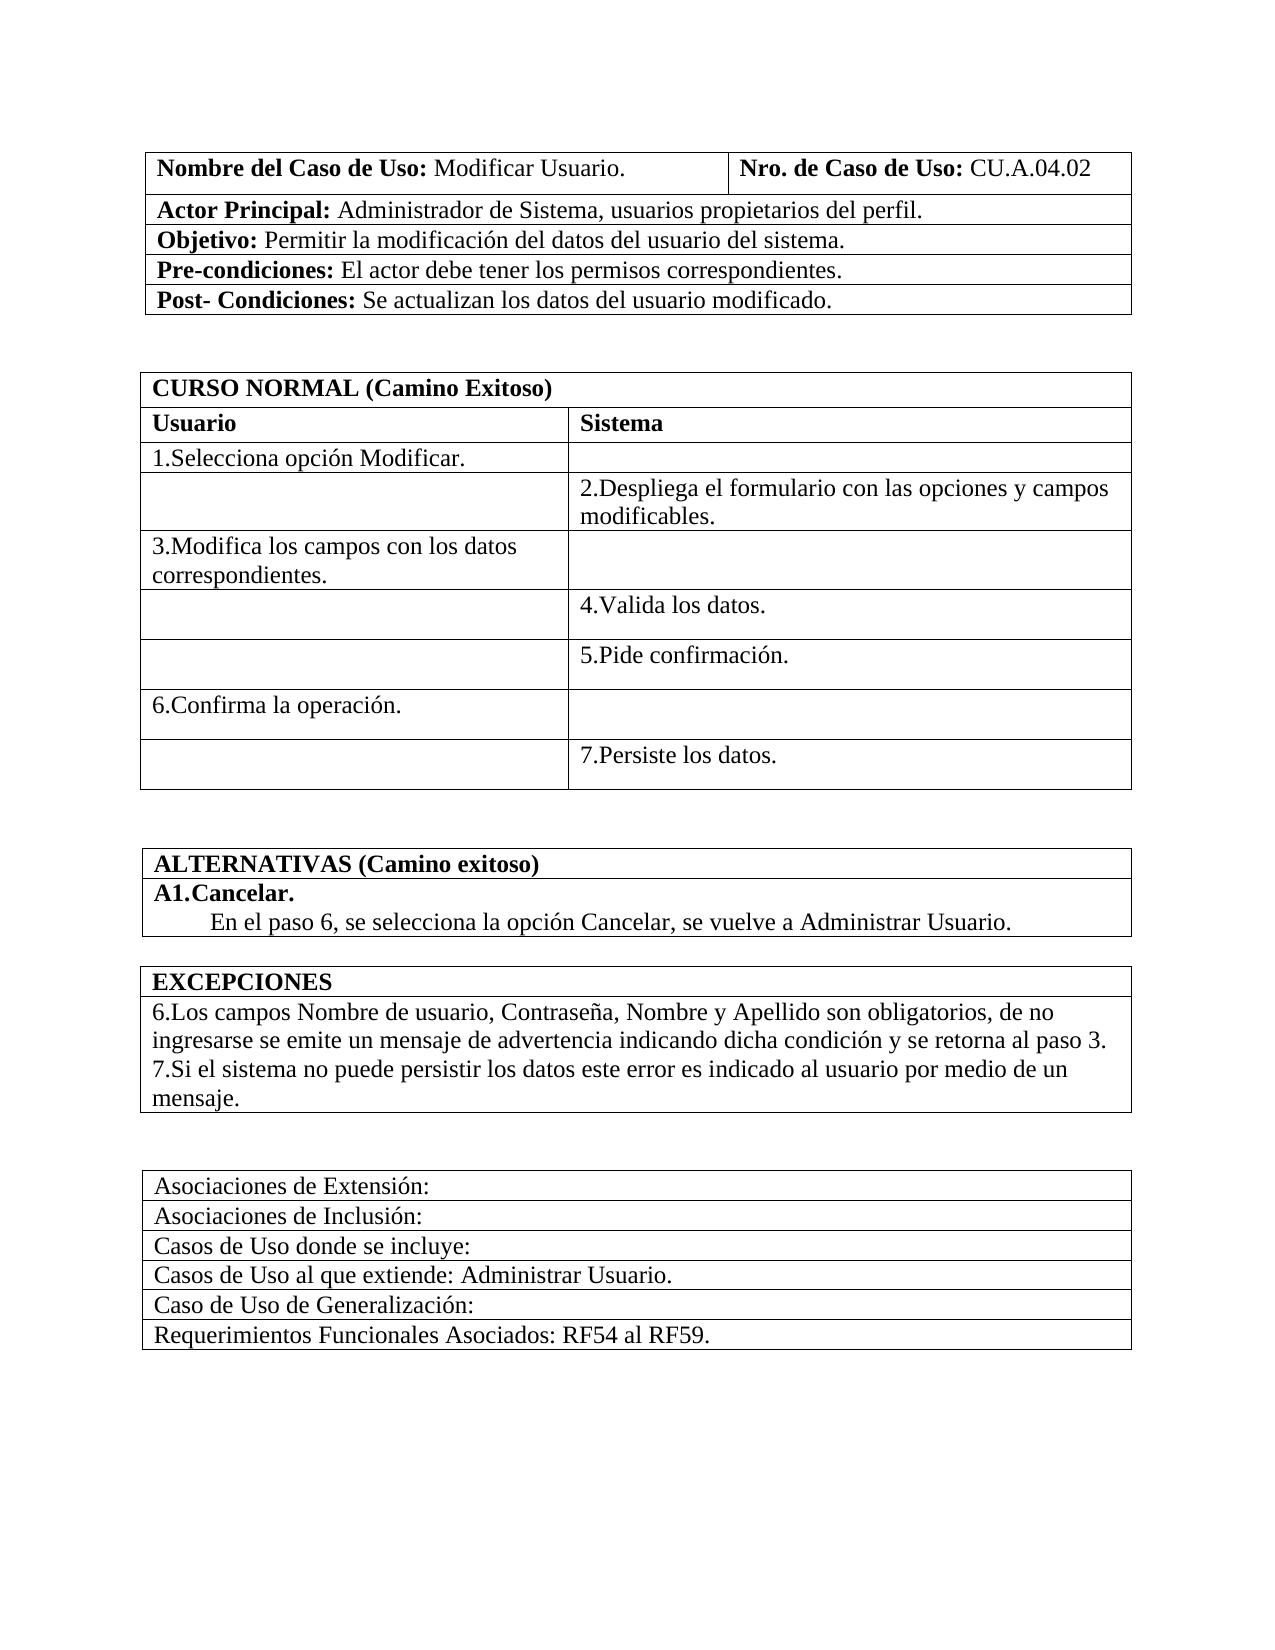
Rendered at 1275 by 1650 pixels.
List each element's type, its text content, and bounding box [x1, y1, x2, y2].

table_header EXCEPCIONES [141, 967, 1131, 996]
table_cell 2.Despliega el formulario con las opciones y campos modificables. [569, 473, 1131, 530]
table_header Asociaciones de Extensión: [143, 1171, 1131, 1200]
table_cell Cancelar. En el paso 6, se selecciona la opción Cancelar, se vuelve a Administrar Usuario. [143, 879, 1131, 936]
table_cell Asociaciones de Inclusión: [143, 1201, 1131, 1230]
table_cell Actor Principal: Administrador de Sistema, usuarios propietarios del perfil. [146, 195, 1131, 224]
table_header Nombre del Caso de Uso: Modificar Usuario. [146, 153, 728, 194]
table_cell 6.Confirma la operación. [141, 690, 568, 739]
table_cell 7.Persiste los datos. [569, 740, 1131, 789]
table_cell Casos de Uso donde se incluye: [143, 1231, 1131, 1259]
table_cell 6.Los campos Nombre de usuario, Contraseña, Nombre y Apellido son obligatorios, de no ingresarse se emite un mensaje de advertencia indicando dicha condición y se retorna al paso 3. 7.Si el sistema no puede persistir los datos este error es indicado al usuario por medio de un mensaje. [141, 997, 1131, 1112]
table_cell [141, 740, 568, 789]
table_header Nro. de Caso de Uso: CU.A.04.02 [729, 153, 1131, 194]
table_header CURSO NORMAL (Camino Exitoso) [141, 373, 1131, 407]
table_cell Usuario [141, 408, 568, 442]
table_cell Post- Condiciones: Se actualizan los datos del usuario modificado. [146, 285, 1131, 313]
table_cell Casos de Uso al que extiende: Administrar Usuario. [143, 1261, 1131, 1289]
table_cell [141, 590, 568, 639]
table_cell [141, 640, 568, 689]
table_cell [141, 473, 568, 530]
table_cell Sistema [569, 408, 1131, 442]
table_cell 3.Modifica los campos con los datos correspondientes. [141, 531, 568, 589]
table_cell Caso de Uso de Generalización: [143, 1290, 1131, 1319]
table_cell 1.Selecciona opción Modificar. [141, 443, 568, 472]
table_cell 4.Valida los datos. [569, 590, 1131, 639]
table_cell 5.Pide confirmación. [569, 640, 1131, 689]
table_cell Objetivo: Permitir la modificación del datos del usuario del sistema. [146, 225, 1131, 254]
table_cell [569, 531, 1131, 589]
table_cell [569, 443, 1131, 472]
table_header ALTERNATIVAS (Camino exitoso) [143, 849, 1131, 877]
table_cell Pre-condiciones: El actor debe tener los permisos correspondientes. [146, 255, 1131, 284]
table_cell Requerimientos Funcionales Asociados: RF54 al RF59. [143, 1320, 1131, 1349]
table_cell [569, 690, 1131, 739]
